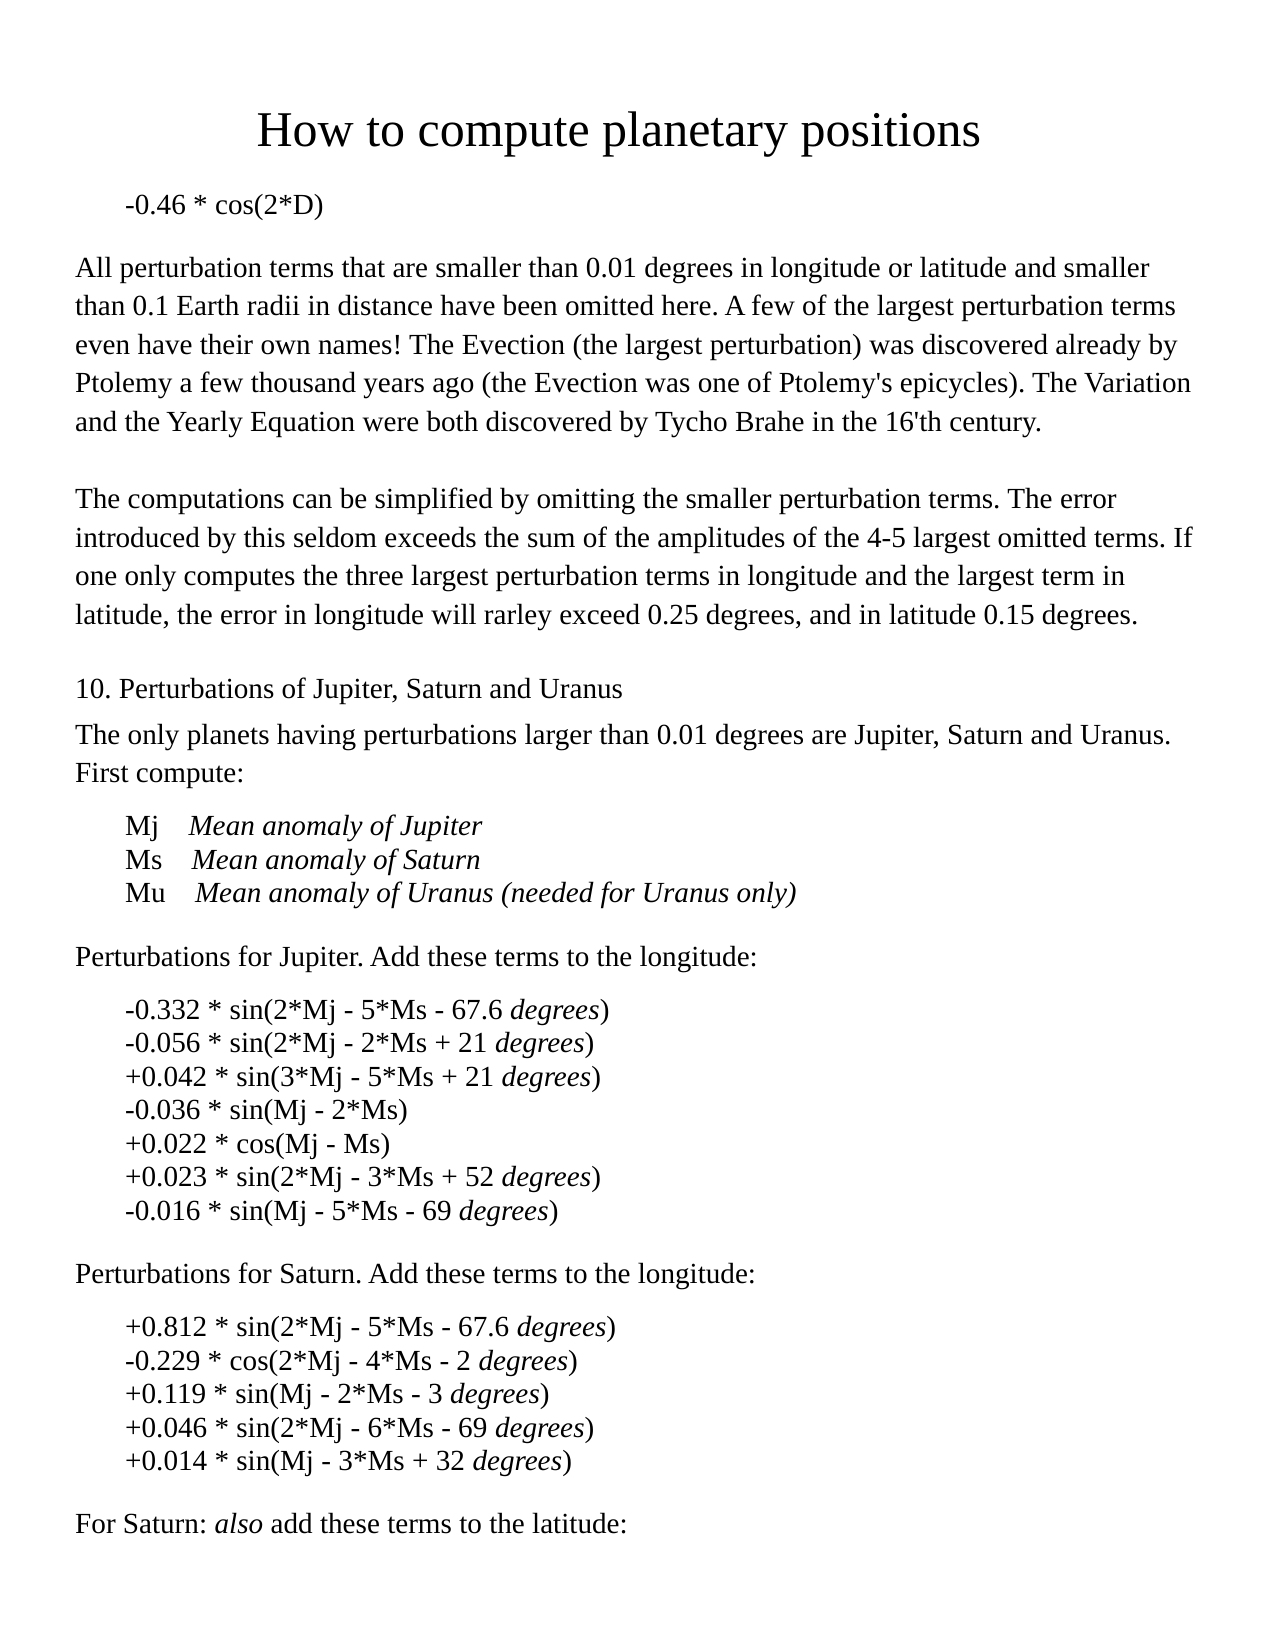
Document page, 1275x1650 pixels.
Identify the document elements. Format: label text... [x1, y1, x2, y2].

text -0.229 * cos(2*Mj - 4*Ms - 2 degrees) [75, 1343, 1200, 1376]
text The only planets having perturbations larger than 0.01 degrees are Jupiter, Saturn and Uranus. First compute: [75, 717, 1200, 789]
text +0.046 * sin(2*Mj - 6*Ms - 69 degrees) [75, 1410, 1200, 1443]
text Mu Mean anomaly of Uranus (needed for Uranus only) [75, 876, 1200, 909]
text -0.016 * sin(Mj - 5*Ms - 69 degrees) [75, 1193, 1200, 1227]
text Perturbations for Saturn. Add these terms to the longitude: [75, 1256, 1200, 1289]
text +0.812 * sin(2*Mj - 5*Ms - 67.6 degrees) [75, 1309, 1200, 1343]
subtitle 10. Perturbations of Jupiter, Saturn and Uranus [75, 671, 1200, 704]
text +0.042 * sin(3*Mj - 5*Ms + 21 degrees) [75, 1059, 1200, 1092]
text -0.332 * sin(2*Mj - 5*Ms - 67.6 degrees) [75, 992, 1200, 1025]
text For Saturn: also add these terms to the latitude: [75, 1506, 1200, 1540]
text +0.022 * cos(Mj - Ms) [75, 1126, 1200, 1159]
text Ms Mean anomaly of Saturn [75, 842, 1200, 876]
text Mj Mean anomaly of Jupiter [75, 808, 1200, 842]
text +0.014 * sin(Mj - 3*Ms + 32 degrees) [75, 1443, 1200, 1477]
text -0.056 * sin(2*Mj - 2*Ms + 21 degrees) [75, 1025, 1200, 1059]
text +0.023 * sin(2*Mj - 3*Ms + 52 degrees) [75, 1159, 1200, 1193]
text -0.46 * cos(2*D) [75, 187, 1200, 221]
text +0.119 * sin(Mj - 2*Ms - 3 degrees) [75, 1376, 1200, 1410]
text -0.036 * sin(Mj - 2*Ms) [75, 1092, 1200, 1126]
text All perturbation terms that are smaller than 0.01 degrees in longitude or latitude and smaller than 0.1 Earth radii in distance have been omitted here. A few of the largest perturbation terms even have their own names! The Evection (the largest perturbation) was discovered already by Ptolemy a few thousand years ago (the Evection was one of Ptolemy's epicycles). The Variation and the Yearly Equation were both discovered by Tycho Brahe in the 16'th century. The computations can be simplified by omitting the smaller perturbation terms. The error introduced by this seldom exceeds the sum of the amplitudes of the 4-5 largest omitted terms. If one only computes the three largest perturbation terms in longitude and the largest term in latitude, the error in longitude will rarley exceed 0.25 degrees, and in latitude 0.15 degrees. [75, 250, 1200, 630]
text Perturbations for Jupiter. Add these terms to the longitude: [75, 939, 1200, 972]
